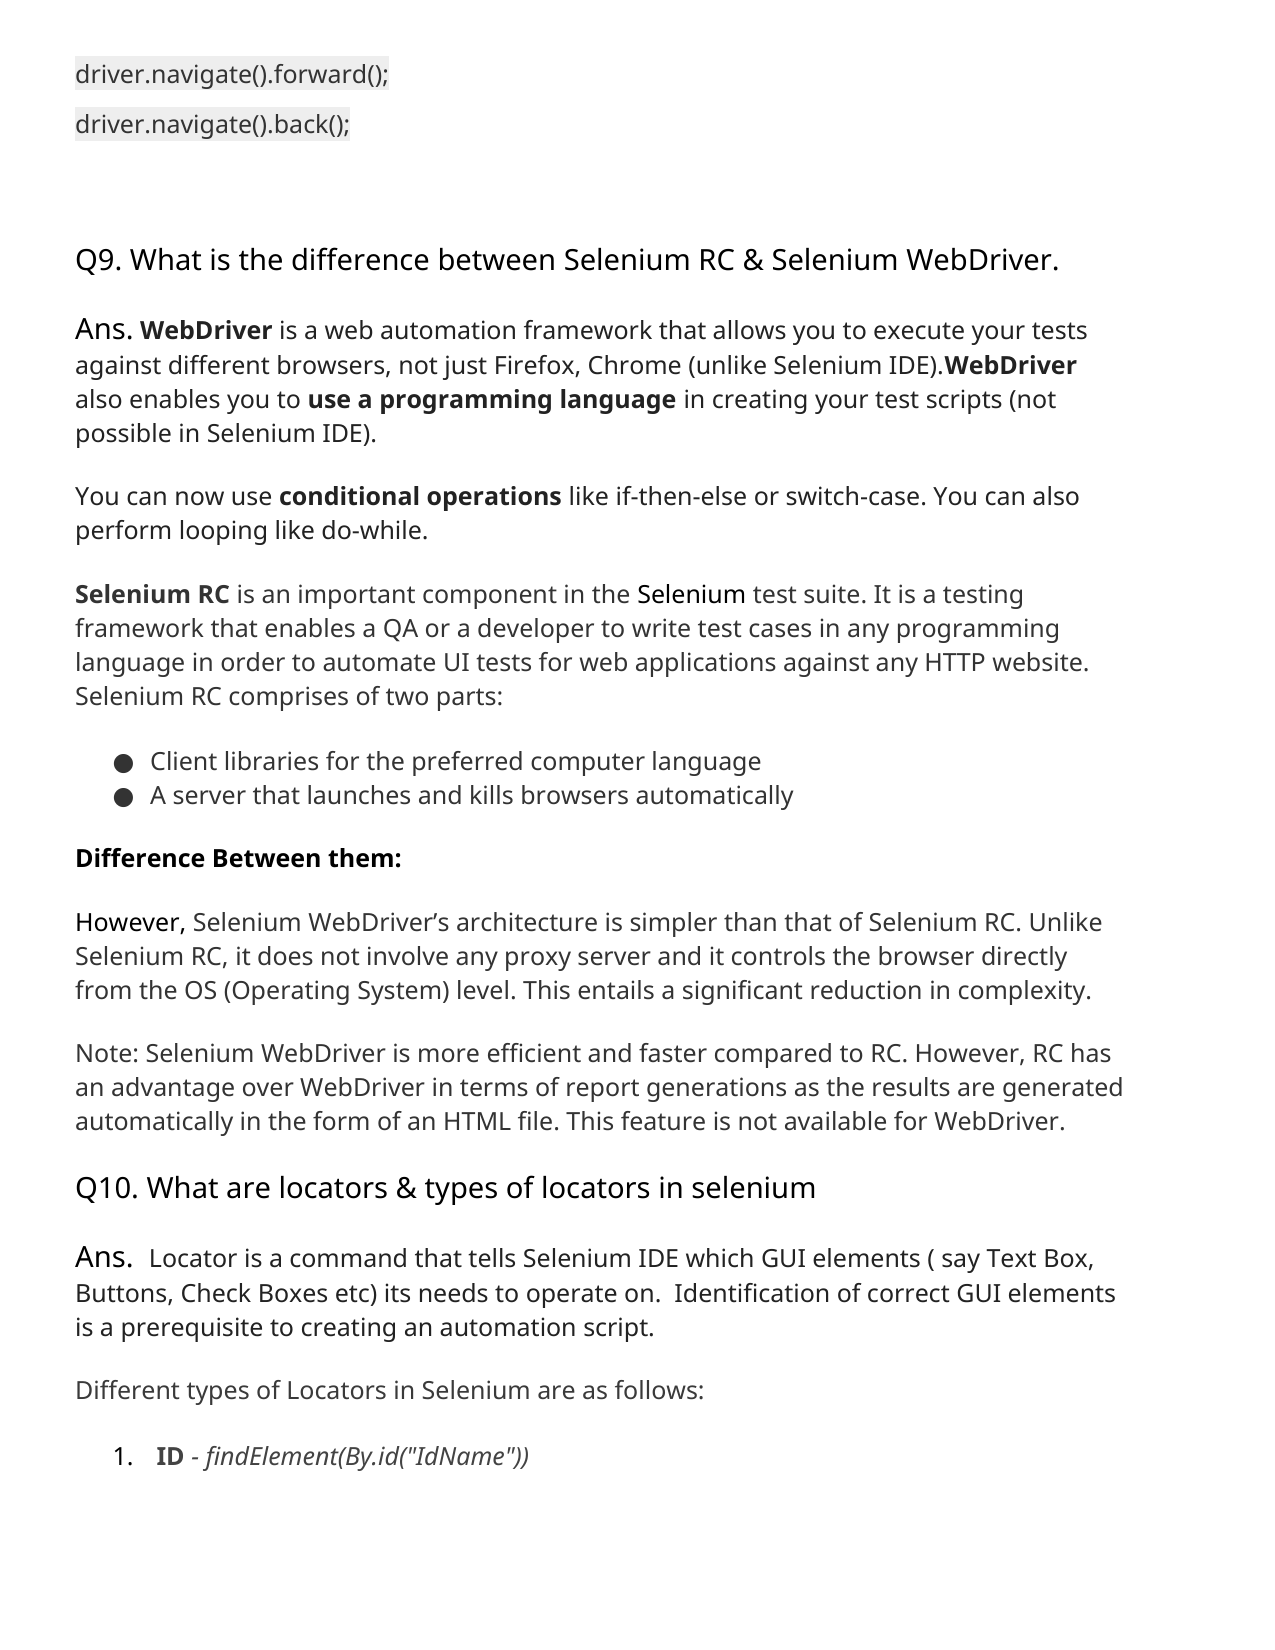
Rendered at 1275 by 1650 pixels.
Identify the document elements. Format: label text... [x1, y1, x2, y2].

text Ans. Locator is a command that tells Selenium IDE which GUI elements ( say Text Box, Buttons, Check Boxes etc) its needs to operate on. Identification of correct GUI elements is a prerequisite to creating an automation script. [75, 1236, 1125, 1344]
text You can now use conditional operations like if-then-else or switch-case. You can also perform looping like do-while. [75, 479, 1125, 547]
subtitle Different types of Locators in Selenium are as follows: [75, 1373, 1125, 1407]
text Q9. What is the difference between Selenium RC & Selenium WebDriver. [75, 239, 1125, 279]
text Q10. What are locators & types of locators in selenium [75, 1167, 1125, 1207]
text driver.navigate().forward(); [75, 56, 1125, 90]
text Selenium RC comprises of two parts: [75, 678, 1125, 744]
text Selenium RC is an important component in the Selenium test suite. It is a testing framework that enables a QA or a developer to write test cases in any programming language in order to automate UI tests for web applications against any HTTP website. [75, 576, 1125, 678]
list ID - findElement(By.id("IdName")) [185, 1438, 1125, 1472]
list A server that launches and kills browsers automatically [112, 778, 1125, 812]
list ID - findElement(By.id("IdName")) [112, 1438, 156, 1472]
text Ans. WebDriver is a web automation framework that allows you to execute your tests against different browsers, not just Firefox, Chrome (unlike Selenium IDE).WebDriver also enables you to use a programming language in creating your test scripts (not possible in Selenium IDE). [75, 308, 1125, 450]
text Difference Between them: [75, 841, 1125, 875]
text driver.navigate().back(); [75, 107, 1125, 141]
text However, Selenium WebDriver’s architecture is simpler than that of Selenium RC. Unlike Selenium RC, it does not involve any proxy server and it controls the browser directly from the OS (Operating System) level. This entails a significant reduction in complexity. [75, 904, 1125, 1006]
list Client libraries for the preferred computer language [112, 744, 1125, 778]
text Note: Selenium WebDriver is more efficient and faster compared to RC. However, RC has an advantage over WebDriver in terms of report generations as the results are generated automatically in the form of an HTML file. This feature is not available for WebDriver. [75, 1036, 1125, 1138]
